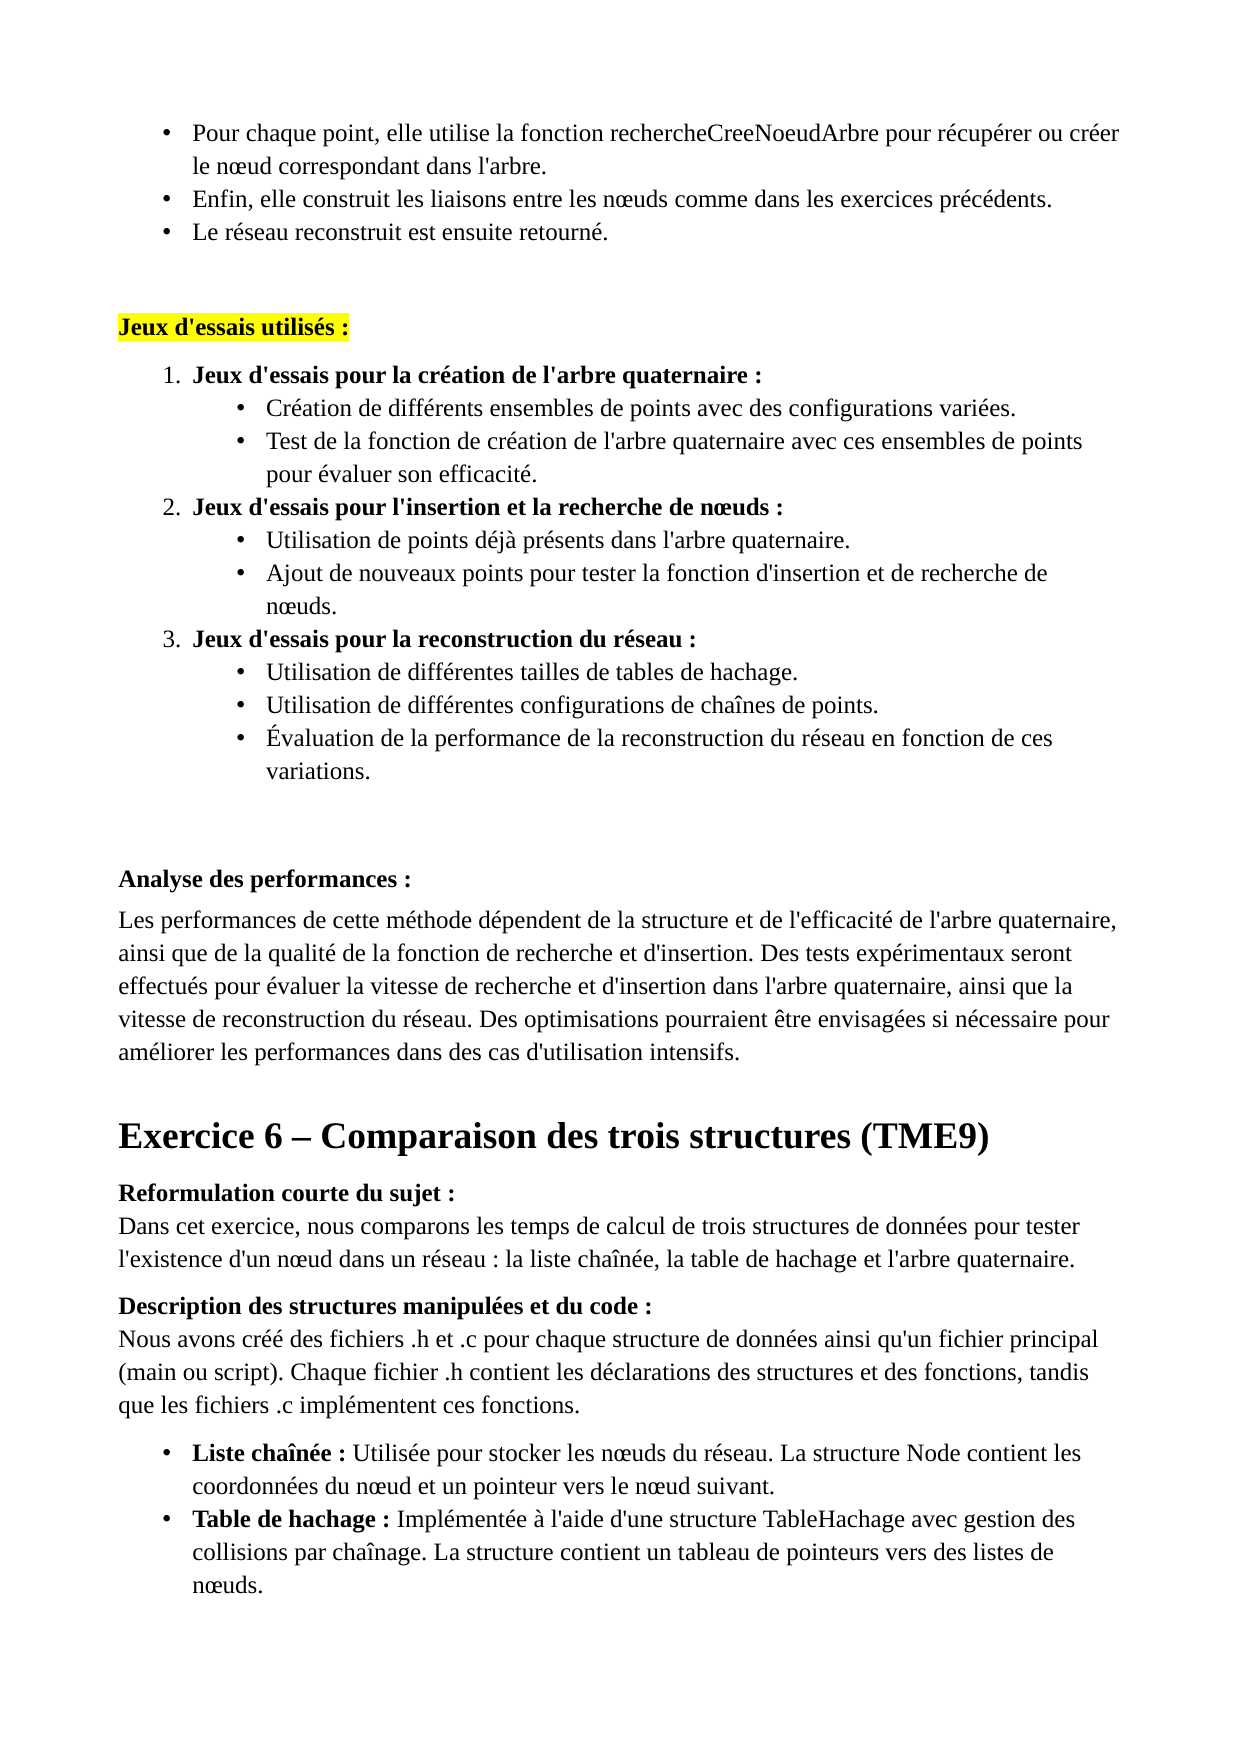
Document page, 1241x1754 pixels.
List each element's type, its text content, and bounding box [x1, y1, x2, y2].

list Création de différents ensembles de points avec des configurations variées. [236, 393, 1122, 422]
list Pour chaque point, elle utilise la fonction rechercheCreeNoeudArbre pour récupérer ou créer le nœud correspondant dans l'arbre. [162, 118, 1122, 180]
list Évaluation de la performance de la reconstruction du réseau en fonction de ces variations. [236, 723, 1122, 785]
list Utilisation de points déjà présents dans l'arbre quaternaire. [236, 525, 1122, 554]
subtitle Analyse des performances : [118, 864, 1122, 893]
list Table de hachage : Implémentée à l'aide d'une structure TableHachage avec gestion des collisions par chaînage. La structure contient un tableau de pointeurs vers des listes de nœuds. [162, 1504, 1122, 1599]
list Ajout de nouveaux points pour tester la fonction d'insertion et de recherche de nœuds. [236, 558, 1122, 620]
list Jeux d'essais pour l'insertion et la recherche de nœuds : [162, 492, 1122, 521]
list Jeux d'essais pour la création de l'arbre quaternaire : [162, 360, 1122, 389]
text Reformulation courte du sujet : Dans cet exercice, nous comparons les temps de calcul de trois structures de données pour tester l'existence d'un nœud dans un réseau : la liste chaînée, la table de hachage et l'arbre quaternaire. [118, 1178, 1122, 1273]
list Liste chaînée : Utilisée pour stocker les nœuds du réseau. La structure Node contient les coordonnées du nœud et un pointeur vers le nœud suivant. [162, 1438, 1122, 1500]
list Utilisation de différentes configurations de chaînes de points. [236, 690, 1122, 719]
text Jeux d'essais utilisés : [118, 312, 1122, 341]
list Le réseau reconstruit est ensuite retourné. [162, 217, 1122, 246]
text Exercice 6 – Comparaison des trois structures (TME9) [118, 1114, 1122, 1157]
text Les performances de cette méthode dépendent de la structure et de l'efficacité de l'arbre quaternaire, ainsi que de la qualité de la fonction de recherche et d'insertion. Des tests expérimentaux seront effectués pour évaluer la vitesse de recherche et d'insertion dans l'arbre quaternaire, ainsi que la vitesse de reconstruction du réseau. Des optimisations pourraient être envisagées si nécessaire pour améliorer les performances dans des cas d'utilisation intensifs. [118, 905, 1122, 1066]
list Enfin, elle construit les liaisons entre les nœuds comme dans les exercices précédents. [162, 184, 1122, 213]
list Jeux d'essais pour la reconstruction du réseau : [162, 624, 1122, 653]
text Description des structures manipulées et du code : Nous avons créé des fichiers .h et .c pour chaque structure de données ainsi qu'un fichier principal (main ou script). Chaque fichier .h contient les déclarations des structures et des fonctions, tandis que les fichiers .c implémentent ces fonctions. [118, 1291, 1122, 1419]
list Utilisation de différentes tailles de tables de hachage. [236, 657, 1122, 686]
list Test de la fonction de création de l'arbre quaternaire avec ces ensembles de points pour évaluer son efficacité. [236, 426, 1122, 488]
